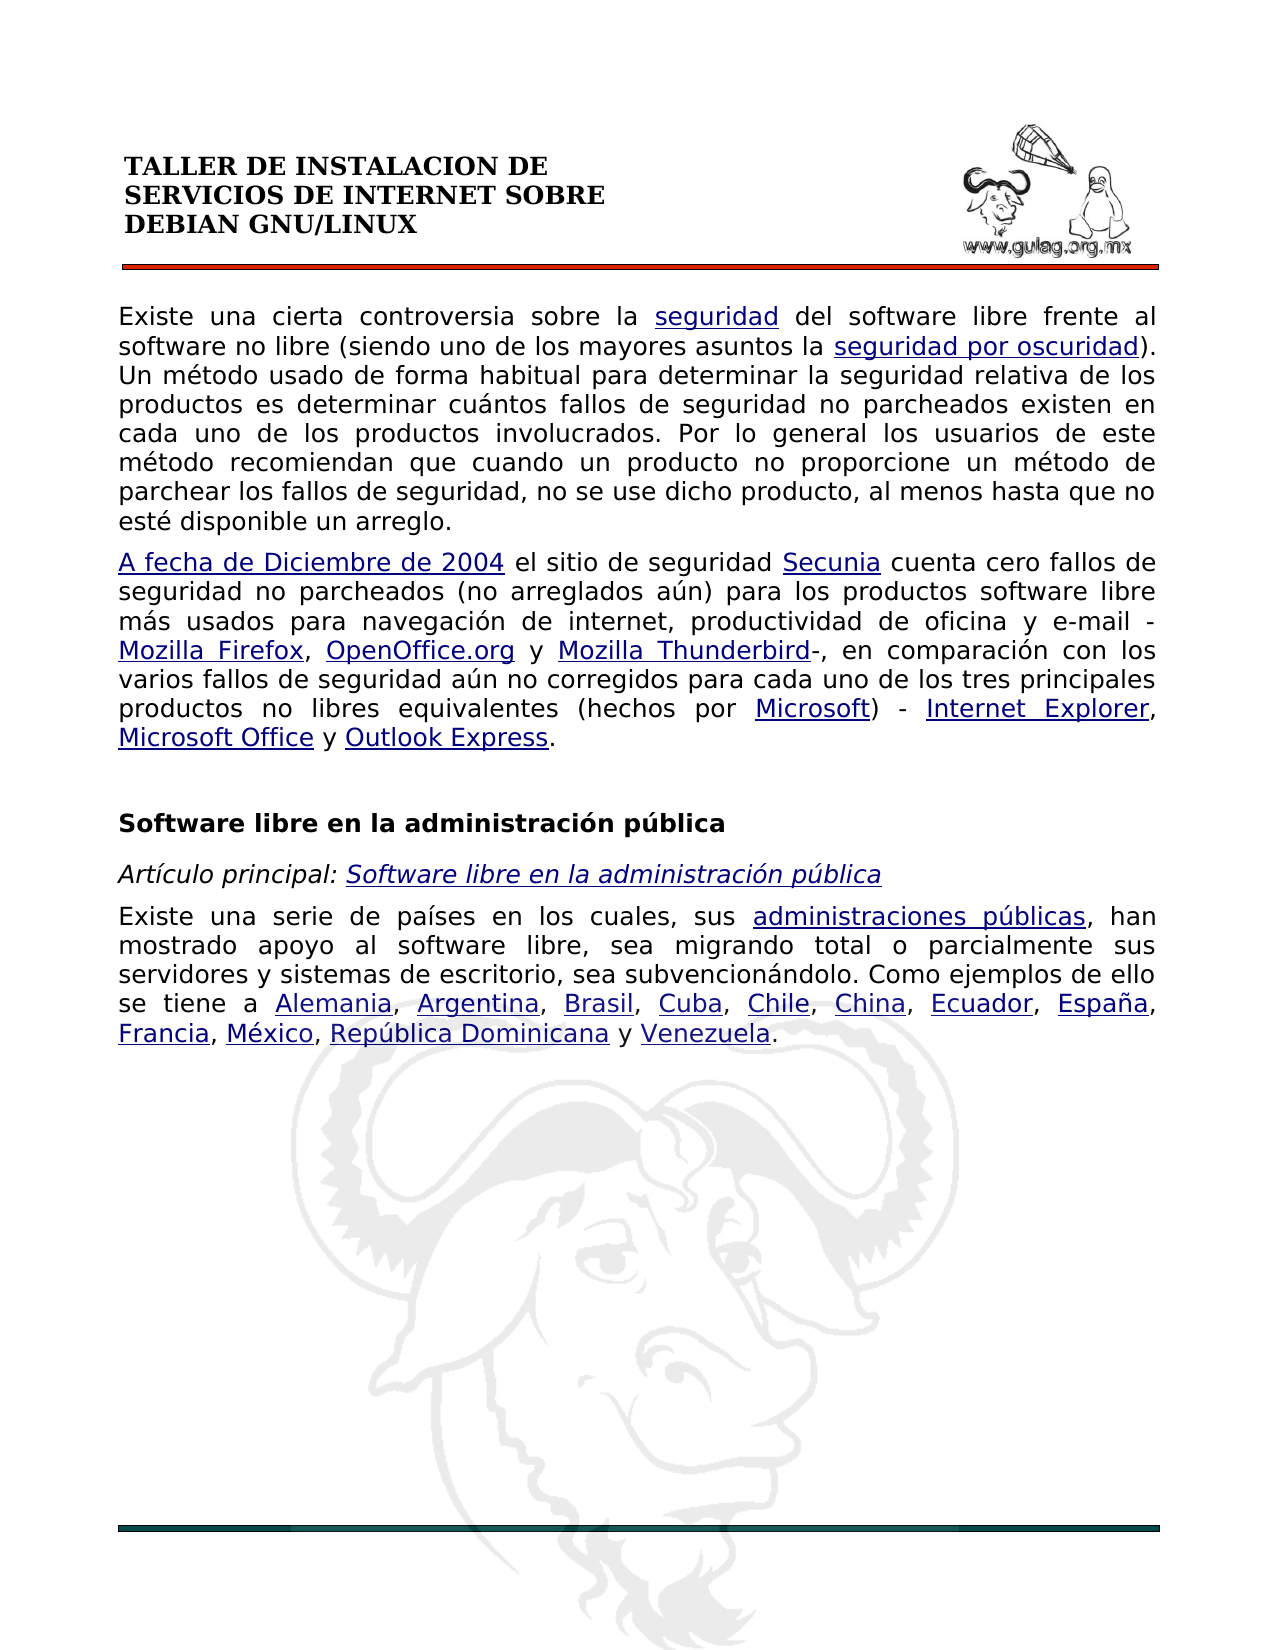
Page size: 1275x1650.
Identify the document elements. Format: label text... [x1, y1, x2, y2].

text Artículo principal: Software libre en la administración pública [118, 860, 1157, 889]
picture [961, 122, 1132, 260]
text Existe una cierta controversia sobre la seguridad del software libre frente al software no libre (siendo uno de los mayores asuntos la seguridad por oscuridad). Un método usado de forma habitual para determinar la seguridad relativa de los productos es determinar cuántos fallos de seguridad no parcheados existen en cada uno de los productos involucrados. Por lo general los usuarios de este método recomiendan que cuando un producto no proporcione un método de parchear los fallos de seguridad, no se use dicho producto, al menos hasta que no esté disponible un arreglo. [118, 303, 1157, 536]
subtitle Software libre en la administración pública [118, 809, 1157, 838]
text La comunidad de desarrolladores de Debian cuenta con la representación de Software in the Public Interest'[3], una organización sin ánimo de lucro que da cobertura legal a varios proyectos de software libre. [291, 998, 959, 1048]
text Existe una serie de países en los cuales, sus administraciones públicas, han mostrado apoyo al software libre, sea migrando total o parcialmente sus servidores y sistemas de escritorio, sea subvencionándolo. Como ejemplos de ello se tiene a Alemania, Argentina, Brasil, Cuba, Chile, China, Ecuador, España, Francia, México, República Dominicana y Venezuela. [118, 902, 1157, 1048]
text A fecha de Diciembre de 2004 el sitio de seguridad Secunia cuenta cero fallos de seguridad no parcheados (no arreglados aún) para los productos software libre más usados para navegación de internet, productividad de oficina y e-mail -Mozilla Firefox, OpenOffice.org y Mozilla Thunderbird-, en comparación con los varios fallos de seguridad aún no corregidos para cada uno de los tres principales productos no libres equivalentes (hechos por Microsoft) - Internet Explorer, Microsoft Office y Outlook Express. [118, 548, 1157, 753]
